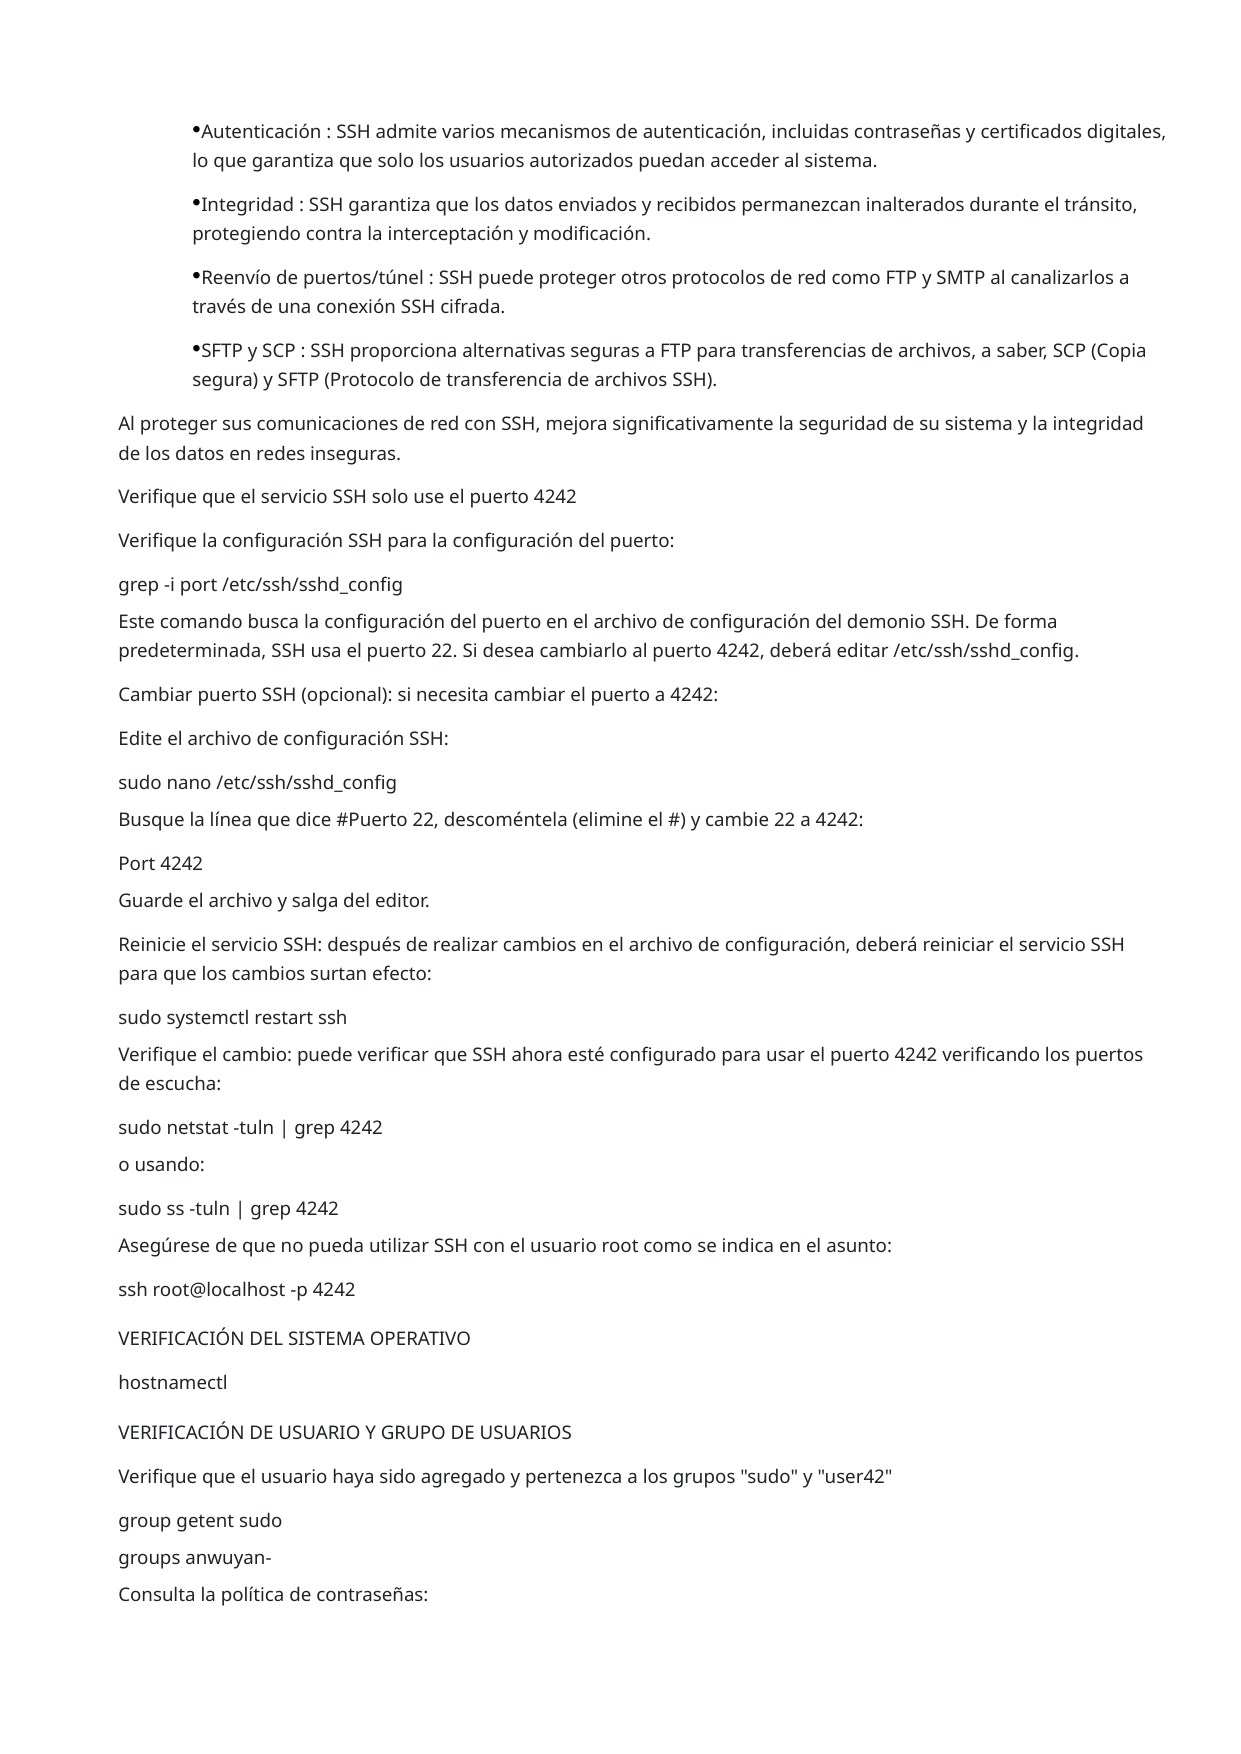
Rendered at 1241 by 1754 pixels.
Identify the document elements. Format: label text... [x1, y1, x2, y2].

text Al proteger sus comunicaciones de red con SSH, mejora significativamente la seguridad de su sistema y la integridad de los datos en redes inseguras. [118, 411, 1168, 465]
text Verifique que el servicio SSH solo use el puerto 4242 [118, 484, 1168, 509]
text Consulta la política de contraseñas: [118, 1581, 1168, 1607]
list Autenticación : SSH admite varios mecanismos de autenticación, incluidas contraseñas y certificados digitales, lo que garantiza que solo los usuarios autorizados puedan acceder al sistema. [118, 118, 1168, 173]
text Verifique el cambio: puede verificar que SSH ahora esté configurado para usar el puerto 4242 verificando los puertos de escucha: [118, 1041, 1168, 1096]
list Integridad : SSH garantiza que los datos enviados y recibidos permanezcan inalterados durante el tránsito, protegiendo contra la interceptación y modificación. [118, 191, 1168, 246]
list Reenvío de puertos/túnel : SSH puede proteger otros protocolos de red como FTP y SMTP al canalizarlos a través de una conexión SSH cifrada. [118, 264, 1168, 319]
text sudo systemctl restart ssh [118, 1004, 1168, 1029]
text Guarde el archivo y salga del editor. [118, 887, 1168, 913]
text sudo nano /etc/ssh/sshd_config [118, 769, 1168, 795]
text group getent sudo [118, 1507, 1168, 1533]
text Asegúrese de que no pueda utilizar SSH con el usuario root como se indica en el asunto: [118, 1232, 1168, 1257]
text Reinicie el servicio SSH: después de realizar cambios en el archivo de configuración, deberá reiniciar el servicio SSH para que los cambios surtan efecto: [118, 931, 1168, 986]
text ssh root@localhost -p 4242 [118, 1276, 1168, 1301]
subtitle VERIFICACIÓN DEL SISTEMA OPERATIVO [118, 1325, 1168, 1351]
text Edite el archivo de configuración SSH: [118, 725, 1168, 751]
text Cambiar puerto SSH (opcional): si necesita cambiar el puerto a 4242: [118, 682, 1168, 707]
text Verifique la configuración SSH para la configuración del puerto: [118, 528, 1168, 553]
list SFTP y SCP : SSH proporciona alternativas seguras a FTP para transferencias de archivos, a saber, SCP (Copia segura) y SFTP (Protocolo de transferencia de archivos SSH). [118, 337, 1168, 392]
text sudo netstat -tuln | grep 4242 [118, 1114, 1168, 1140]
text groups anwuyan- [118, 1544, 1168, 1570]
text Busque la línea que dice #Puerto 22, descoméntela (elimine el #) y cambie 22 a 4242: [118, 806, 1168, 832]
text sudo ss -tuln | grep 4242 [118, 1195, 1168, 1221]
text o usando: [118, 1151, 1168, 1177]
text Verifique que el usuario haya sido agregado y pertenezca a los grupos "sudo" y "user42" [118, 1463, 1168, 1489]
text Port 4242 [118, 850, 1168, 876]
subtitle VERIFICACIÓN DE USUARIO Y GRUPO DE USUARIOS [118, 1419, 1168, 1445]
text grep -i port /etc/ssh/sshd_config [118, 571, 1168, 597]
text hostnamectl [118, 1370, 1168, 1395]
text Este comando busca la configuración del puerto en el archivo de configuración del demonio SSH. De forma predeterminada, SSH usa el puerto 22. Si desea cambiarlo al puerto 4242, deberá editar /etc/ssh/sshd_config. [118, 608, 1168, 663]
